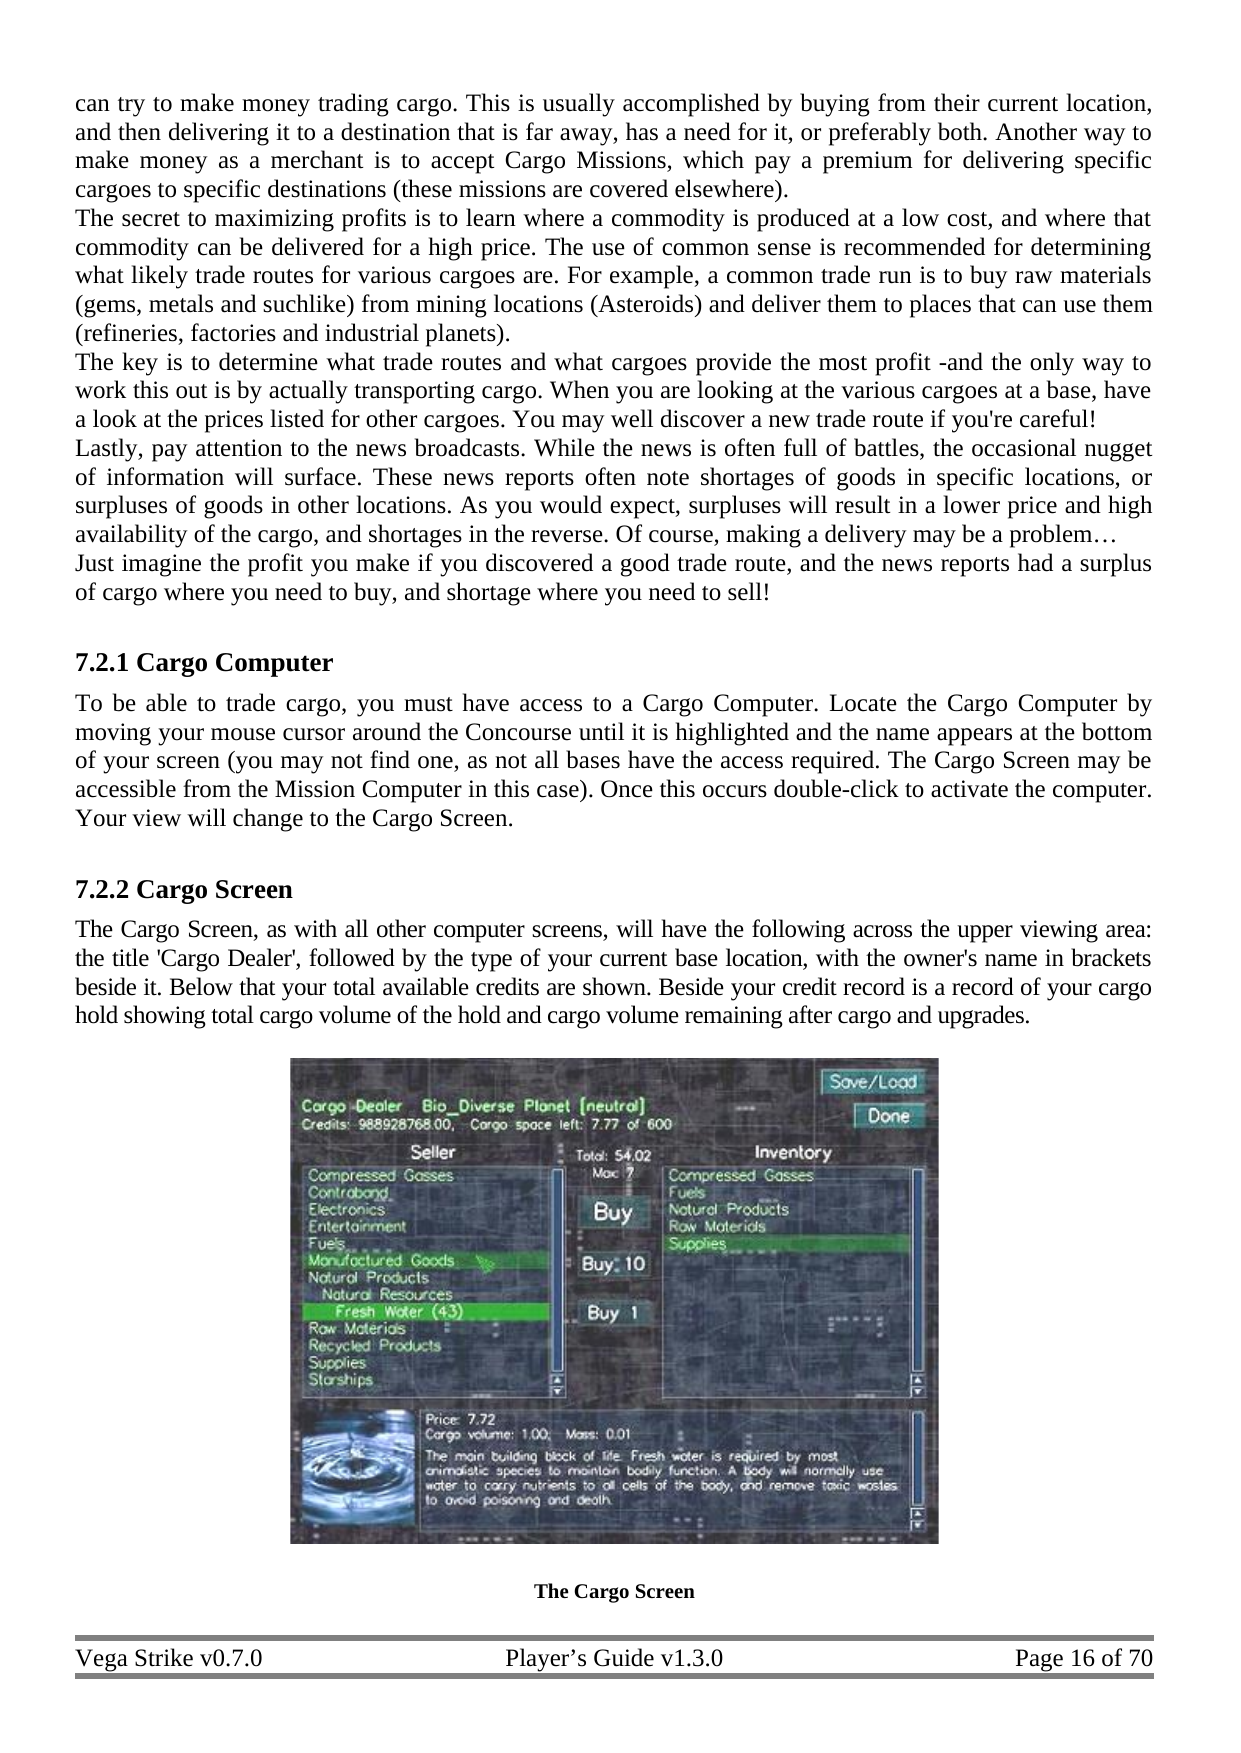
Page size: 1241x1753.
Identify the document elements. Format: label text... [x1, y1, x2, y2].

text To be able to trade cargo, you must have access to a Cargo Computer. Locate the Cargo Computer by moving your mouse cursor around the Concourse until it is highlighted and the name appears at the bottom of your screen (you may not find one, as not all bases have the access required. The Cargo Screen may be accessible from the Mission Computer in this case). Once this occurs double-click to activate the computer. Your view will change to the Cargo Screen. [75, 688, 1154, 832]
subtitle 7.2.1 Cargo Computer [75, 646, 1154, 678]
text Just imagine the profit you make if you discovered a good trade route, and the news reports had a surplus of cargo where you need to buy, and shortage where you need to sell! [75, 548, 1154, 606]
text Lastly, pay attention to the news broadcasts. While the news is often full of battles, the occasional nugget of information will surface. These news reports often note shortages of goods in specific locations, or surpluses of goods in other locations. As you would expect, surpluses will result in a lower price and high availability of the cargo, and shortages in the reverse. Of course, making a delivery may be a problem… [75, 433, 1154, 548]
text The Cargo Screen [75, 1058, 1154, 1603]
text The key is to determine what trade routes and what cargoes provide the most profit -and the only way to work this out is by actually transporting cargo. When you are looking at the various cargoes at a base, have a look at the prices listed for other cargoes. You may well discover a new trade route if you're careful! [75, 347, 1154, 433]
subtitle 7.2.2 Cargo Screen [75, 873, 1154, 904]
text The secret to maximizing profits is to learn where a commodity is produced at a low cost, and where that commodity can be delivered for a high price. The use of common sense is recommended for determining what likely trade routes for various cargoes are. For example, a common trade run is to buy raw materials (gems, metals and suchlike) from mining locations (Asteroids) and deliver them to places that can use them (refineries, factories and industrial planets). [75, 203, 1154, 347]
picture [290, 1058, 939, 1544]
text can try to make money trading cargo. This is usually accomplished by buying from their current location, and then delivering it to a destination that is far away, has a need for it, or preferably both. Another way to make money as a merchant is to accept Cargo Missions, which pay a premium for delivering specific cargoes to specific destinations (these missions are covered elsewhere). [75, 88, 1154, 203]
text The Cargo Screen, as with all other computer screens, will have the following across the upper viewing area: the title 'Cargo Dealer', followed by the type of your current base location, with the owner's name in brackets beside it. Below that your total available credits are shown. Beside your credit record is a record of your cargo hold showing total cargo volume of the hold and cargo volume remaining after cargo and upgrades. [75, 914, 1154, 1029]
